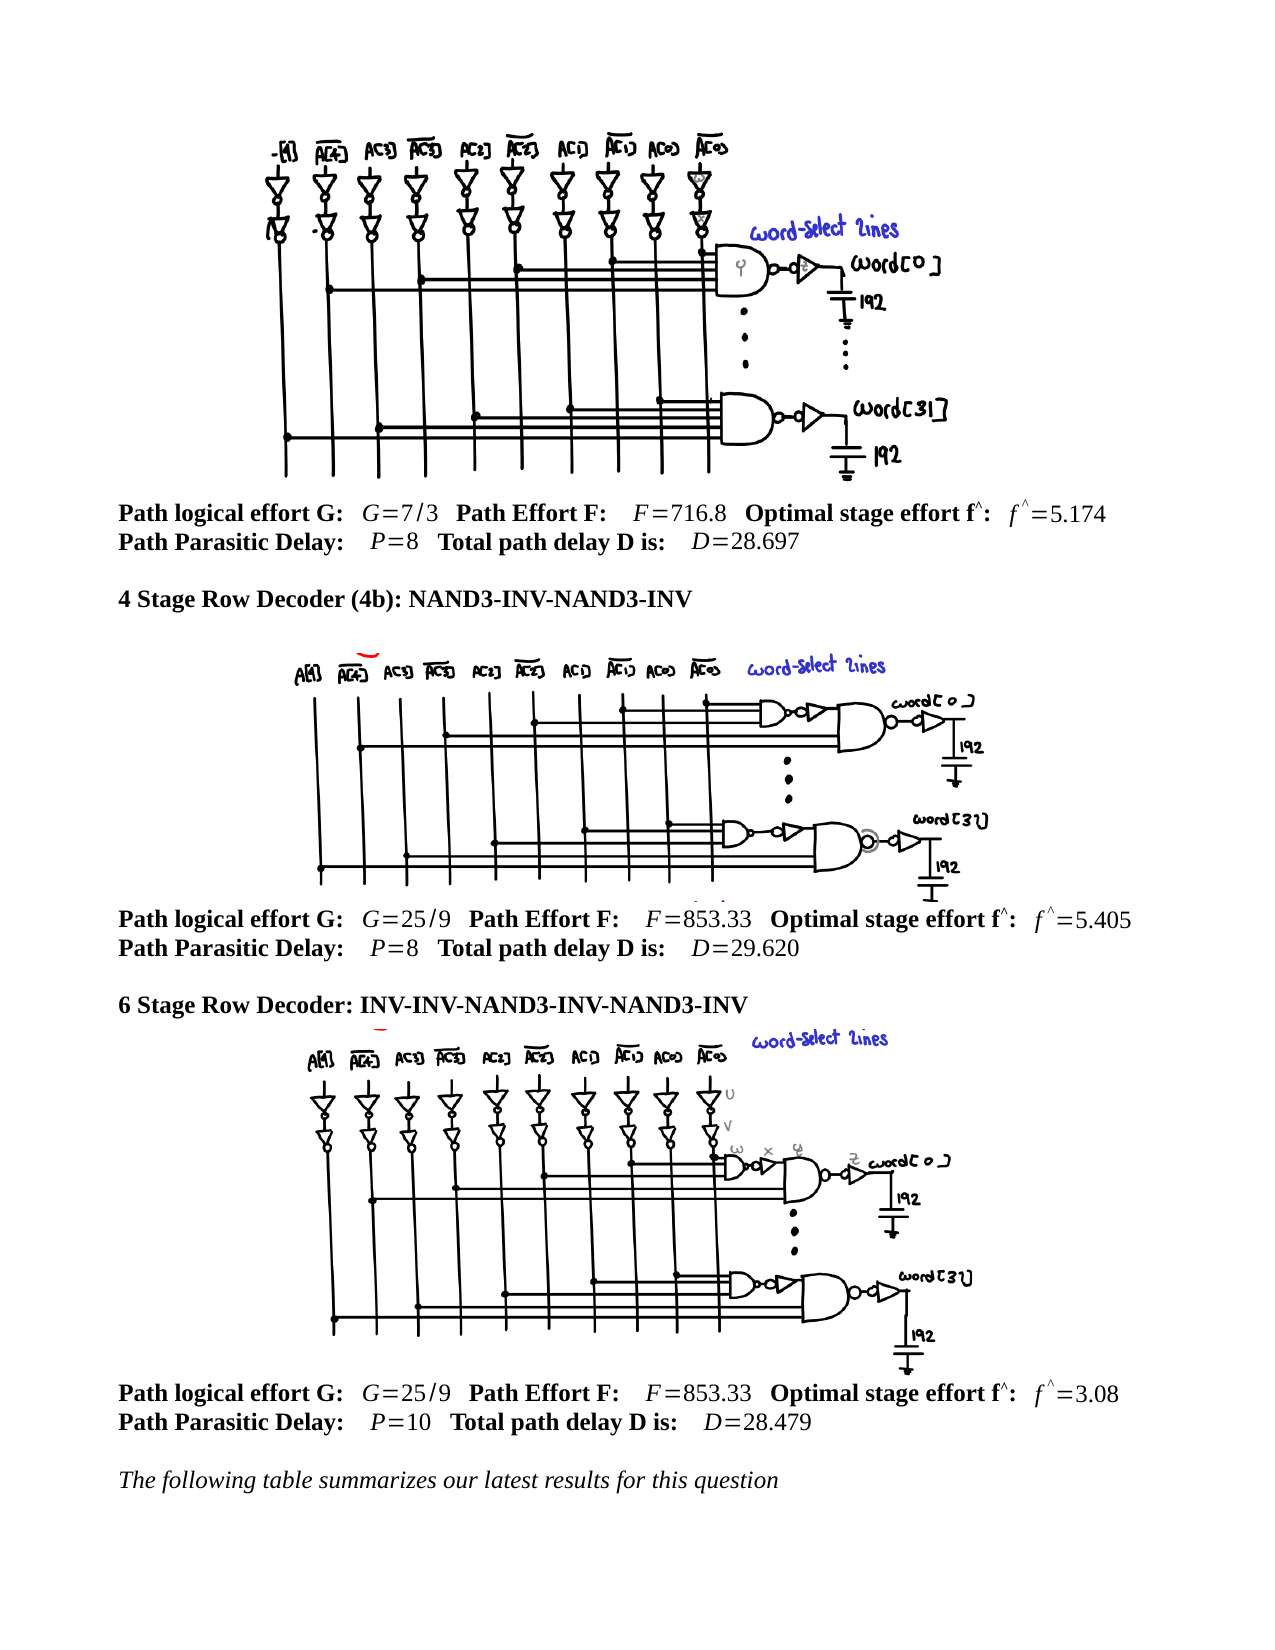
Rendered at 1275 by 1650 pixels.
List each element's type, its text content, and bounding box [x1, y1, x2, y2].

text 6 Stage Row Decoder: INV-INV-NAND3-INV-NAND3-INV [118, 991, 1157, 1019]
text Path Parasitic Delay: Total path delay D is: [118, 933, 1157, 962]
text Path Parasitic Delay: Total path delay D is: [118, 1407, 1157, 1436]
text Path logical effort G:Path Effort F: Optimal stage effort f^:Path Parasitic Delay: Total path delay D is: [118, 118, 1157, 556]
text 4 Stage Row Decoder (4b): NAND3-INV-NAND3-INV [118, 584, 1157, 613]
picture [302, 1029, 973, 1376]
picture [284, 653, 991, 902]
text Path logical effort G:Path Effort F: Optimal stage effort f^: [118, 1019, 1157, 1407]
text The following table summarizes our latest results for this question [118, 1465, 1157, 1493]
picture [236, 131, 955, 496]
text Path logical effort G:Path Effort F: Optimal stage effort f^: [118, 642, 1157, 933]
